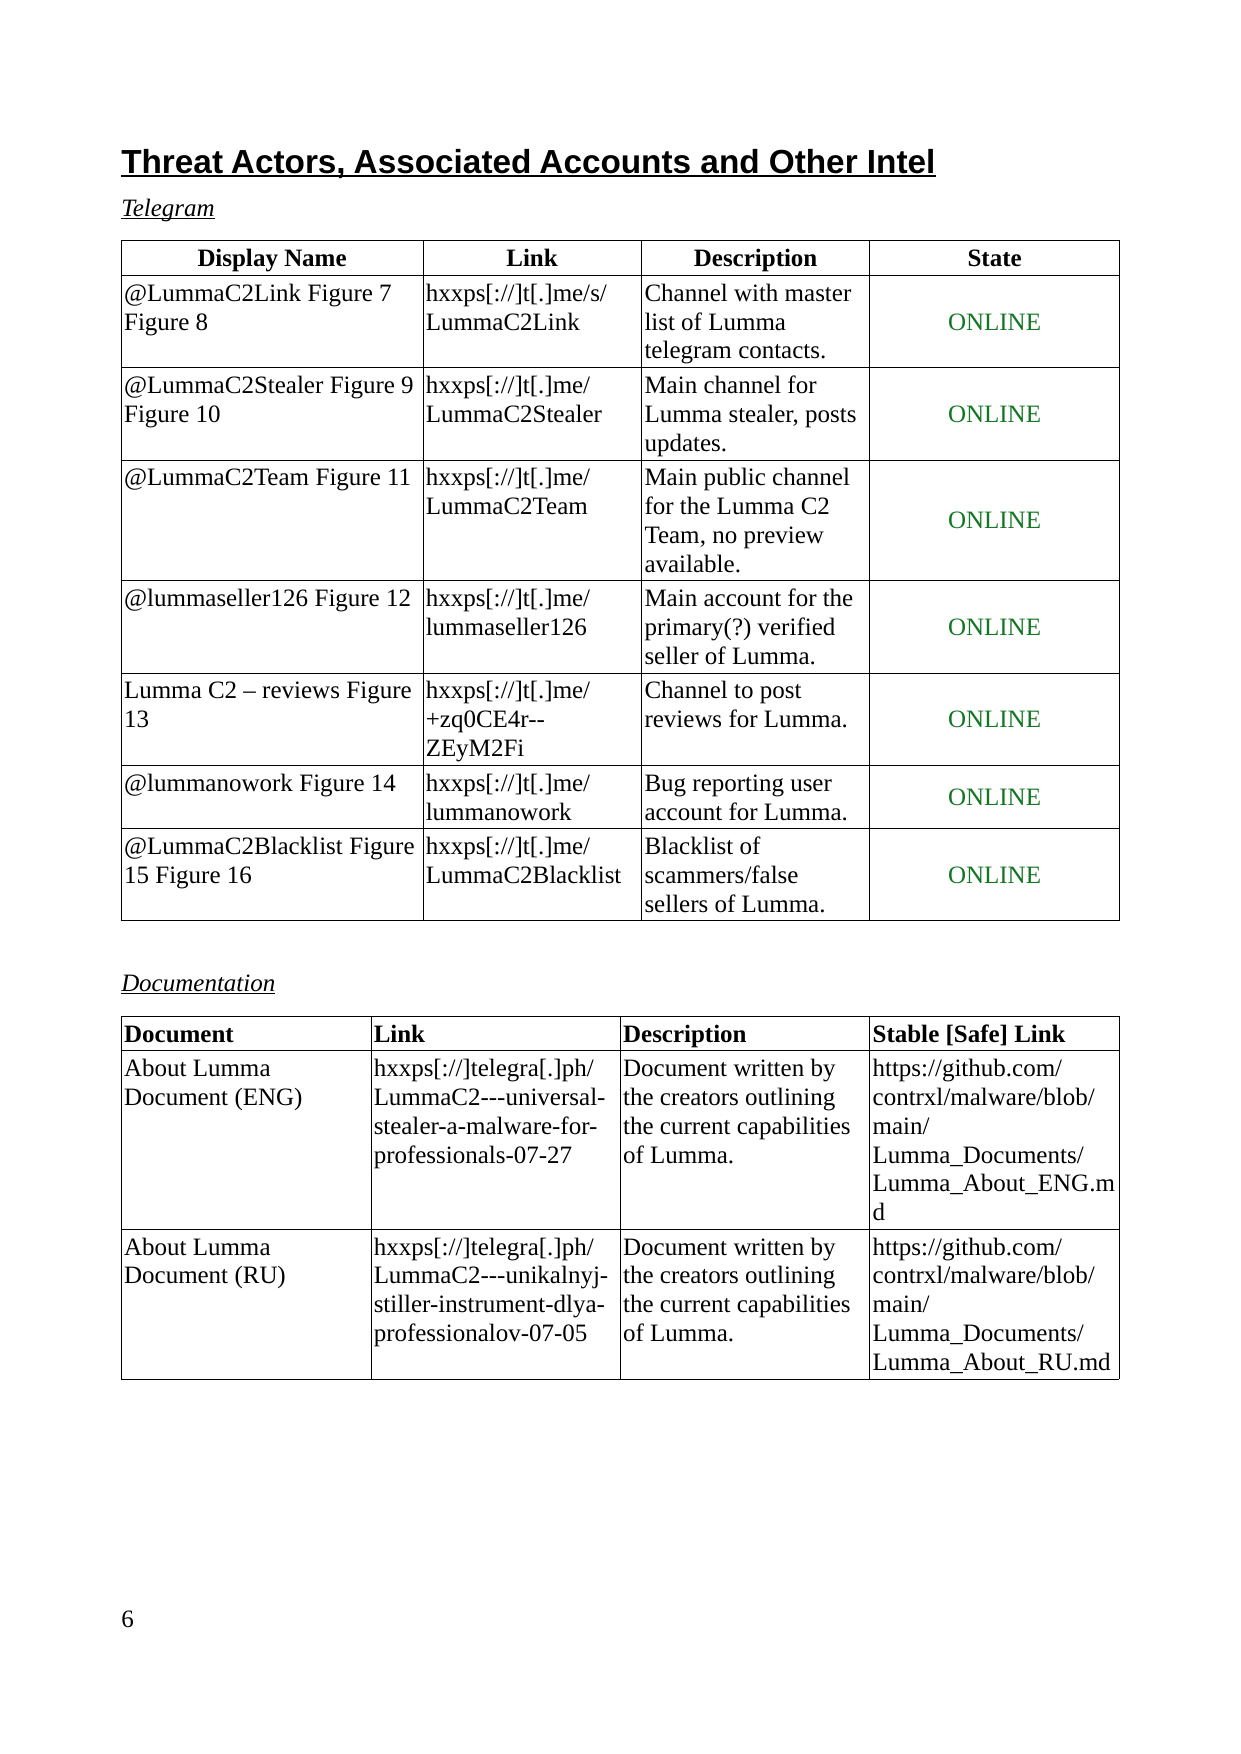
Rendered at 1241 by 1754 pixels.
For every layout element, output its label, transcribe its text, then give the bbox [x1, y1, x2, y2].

table_cell @LummaC2Team Figure 11 [122, 461, 423, 580]
table_cell ONLINE [870, 829, 1119, 920]
table_cell Lumma C2 – reviews Figure 13 [122, 674, 423, 765]
table_cell ONLINE [870, 581, 1119, 673]
table_cell ONLINE [870, 674, 1119, 765]
table_cell hxxps[://]t[.]me/lummanowork [424, 766, 641, 828]
table_cell About Lumma Document (RU) [122, 1230, 371, 1378]
table_cell Main account for the primary(?) verified seller of Lumma. [642, 581, 869, 673]
subtitle Threat Actors, Associated Accounts and Other Intel [121, 142, 1119, 180]
table_cell ONLINE [870, 766, 1119, 828]
table_cell hxxps[://]telegra[.]ph/LummaC2---universal-stealer-a-malware-for-professionals-07-27 [372, 1051, 620, 1229]
table_cell About Lumma Document (ENG) [122, 1051, 371, 1229]
table_cell hxxps[://]t[.]me/+zq0CE4r--ZEyM2Fi [424, 674, 641, 765]
table_cell @lummaseller126 Figure 12 [122, 581, 423, 673]
table_cell hxxps[://]t[.]me/LummaC2Blacklist [424, 829, 641, 920]
table_header Link [424, 241, 641, 275]
text Telegram [121, 193, 1119, 222]
table_cell https://github.com/contrxl/malware/blob/main/Lumma_Documents/Lumma_About_ENG.md [870, 1051, 1119, 1229]
table_cell @LummaC2Stealer Figure 9 Figure 10 [122, 368, 423, 459]
table_cell @LummaC2Blacklist Figure 15 Figure 16 [122, 829, 423, 920]
table_header Description [621, 1017, 869, 1050]
table_cell Main public channel for the Lumma C2 Team, no preview available. [642, 461, 869, 580]
table_cell Channel with master list of Lumma telegram contacts. [642, 276, 869, 367]
table_cell https://github.com/contrxl/malware/blob/main/Lumma_Documents/Lumma_About_RU.md [870, 1230, 1119, 1378]
table_cell hxxps[://]t[.]me/LummaC2Stealer [424, 368, 641, 459]
table_header Link [372, 1017, 620, 1050]
table_header Document [122, 1017, 371, 1050]
table_cell @LummaC2Link Figure 7 Figure 8 [122, 276, 423, 367]
table_cell @lummanowork Figure 14 [122, 766, 423, 828]
table_header Stable [Safe] Link [870, 1017, 1119, 1050]
table_cell hxxps[://]t[.]me/LummaC2Team [424, 461, 641, 580]
table_header Description [642, 241, 869, 275]
table_cell Document written by the creators outlining the current capabilities of Lumma. [621, 1051, 869, 1229]
text Documentation [121, 968, 1119, 997]
table_cell Bug reporting user account for Lumma. [642, 766, 869, 828]
table_cell Document written by the creators outlining the current capabilities of Lumma. [621, 1230, 869, 1378]
table_header Display Name [122, 241, 423, 275]
table_header State [870, 241, 1119, 275]
table_cell Channel to post reviews for Lumma. [642, 674, 869, 765]
table_cell hxxps[://]t[.]me/lummaseller126 [424, 581, 641, 673]
table_cell ONLINE [870, 276, 1119, 367]
table_cell ONLINE [870, 368, 1119, 459]
table_cell Main channel for Lumma stealer, posts updates. [642, 368, 869, 459]
table_cell ONLINE [870, 461, 1119, 580]
table_cell Blacklist of scammers/false sellers of Lumma. [642, 829, 869, 920]
table_cell hxxps[://]telegra[.]ph/LummaC2---unikalnyj-stiller-instrument-dlya-professionalov-07-05 [372, 1230, 620, 1378]
table_cell hxxps[://]t[.]me/s/LummaC2Link [424, 276, 641, 367]
